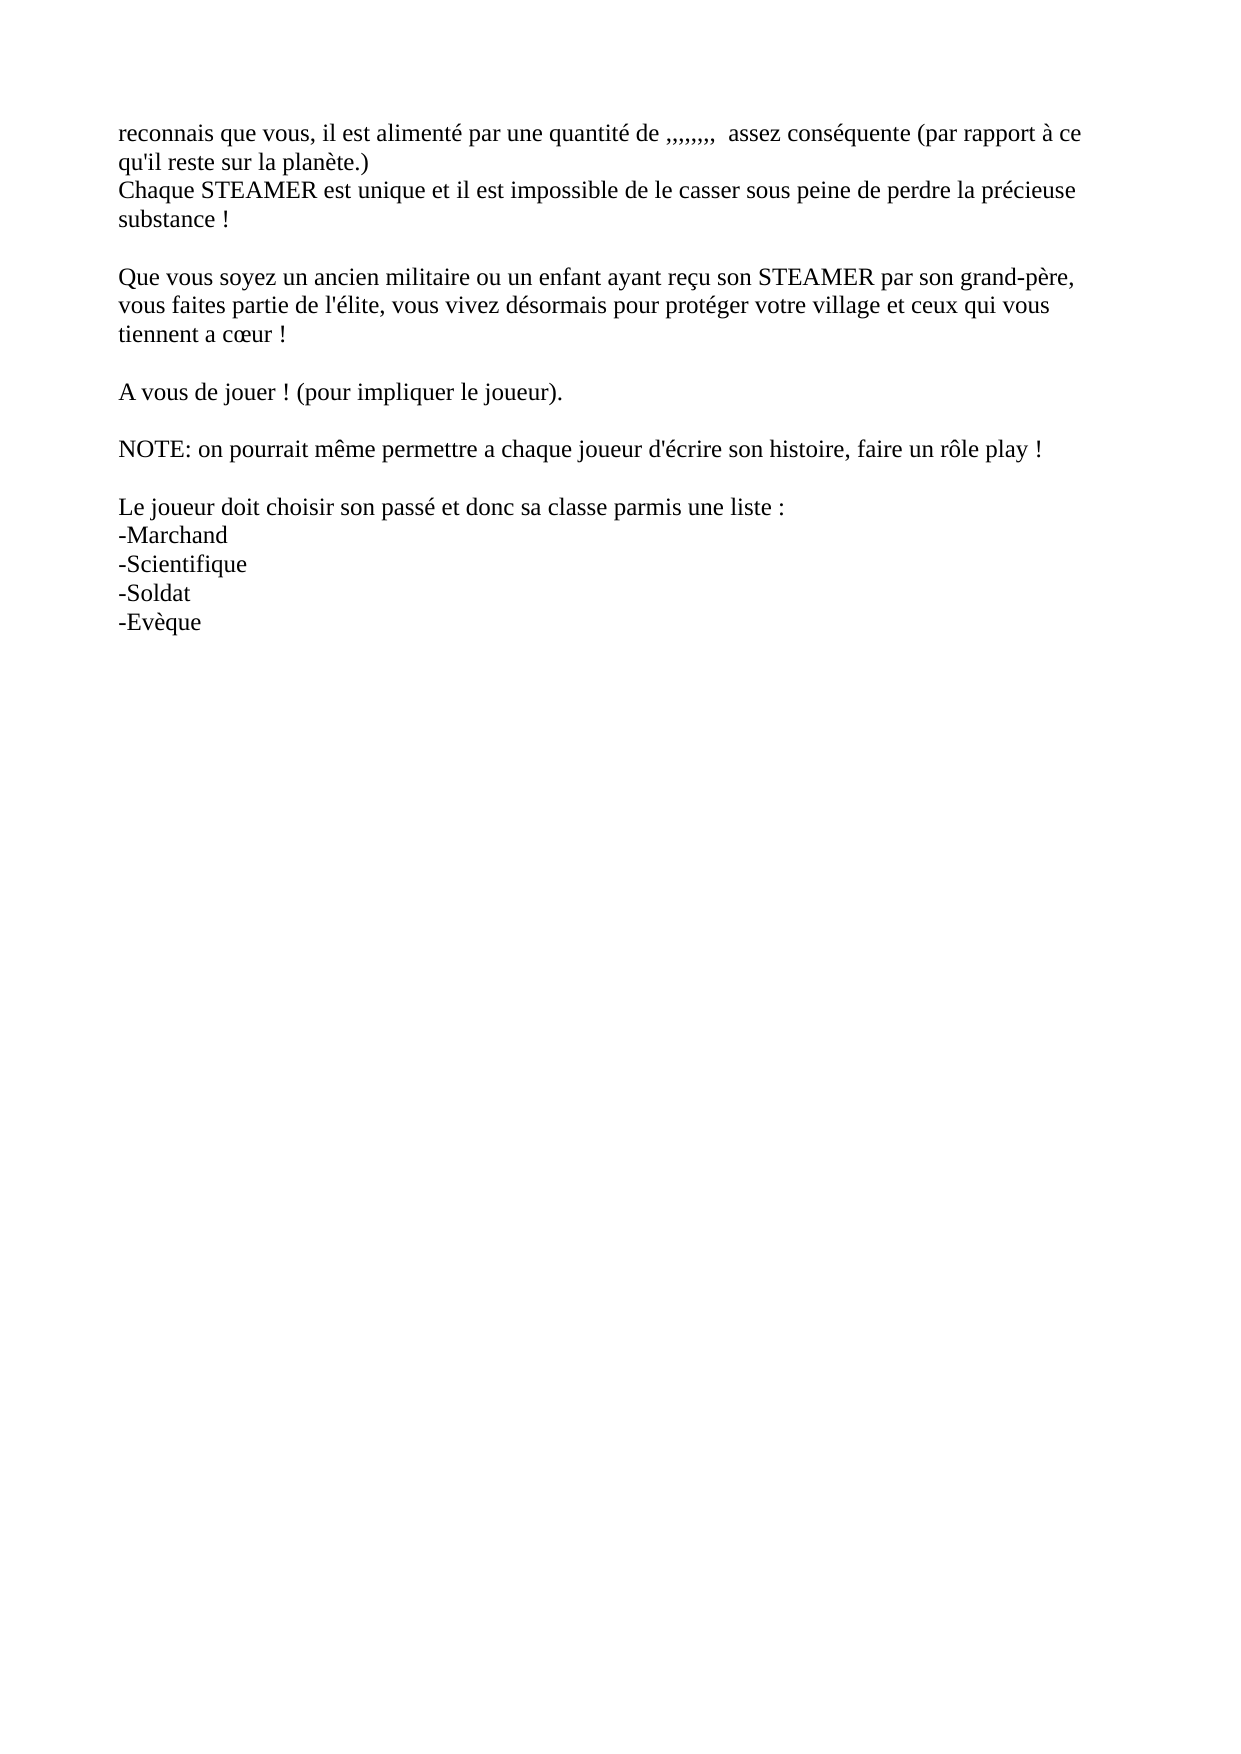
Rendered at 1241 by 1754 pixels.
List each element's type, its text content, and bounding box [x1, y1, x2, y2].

text Que vous soyez un ancien militaire ou un enfant ayant reçu son STEAMER par son grand-père, vous faites partie de l'élite, vous vivez désormais pour protéger votre village et ceux qui vous tiennent a cœur ! [118, 262, 1122, 348]
text reconnais que vous, il est alimenté par une quantité de ,,,,,,,, assez conséquente (par rapport à ce qu'il reste sur la planète.) [118, 118, 1122, 176]
text Chaque STEAMER est unique et il est impossible de le casser sous peine de perdre la précieuse substance ! [118, 176, 1122, 233]
text -Evèque [118, 607, 1122, 636]
text -Marchand [118, 521, 1122, 549]
text -Scientifique [118, 549, 1122, 578]
text Le joueur doit choisir son passé et donc sa classe parmis une liste : [118, 492, 1122, 521]
text NOTE: on pourrait même permettre a chaque joueur d'écrire son histoire, faire un rôle play ! [118, 434, 1122, 463]
text -Soldat [118, 578, 1122, 607]
text A vous de jouer ! (pour impliquer le joueur). [118, 377, 1122, 406]
